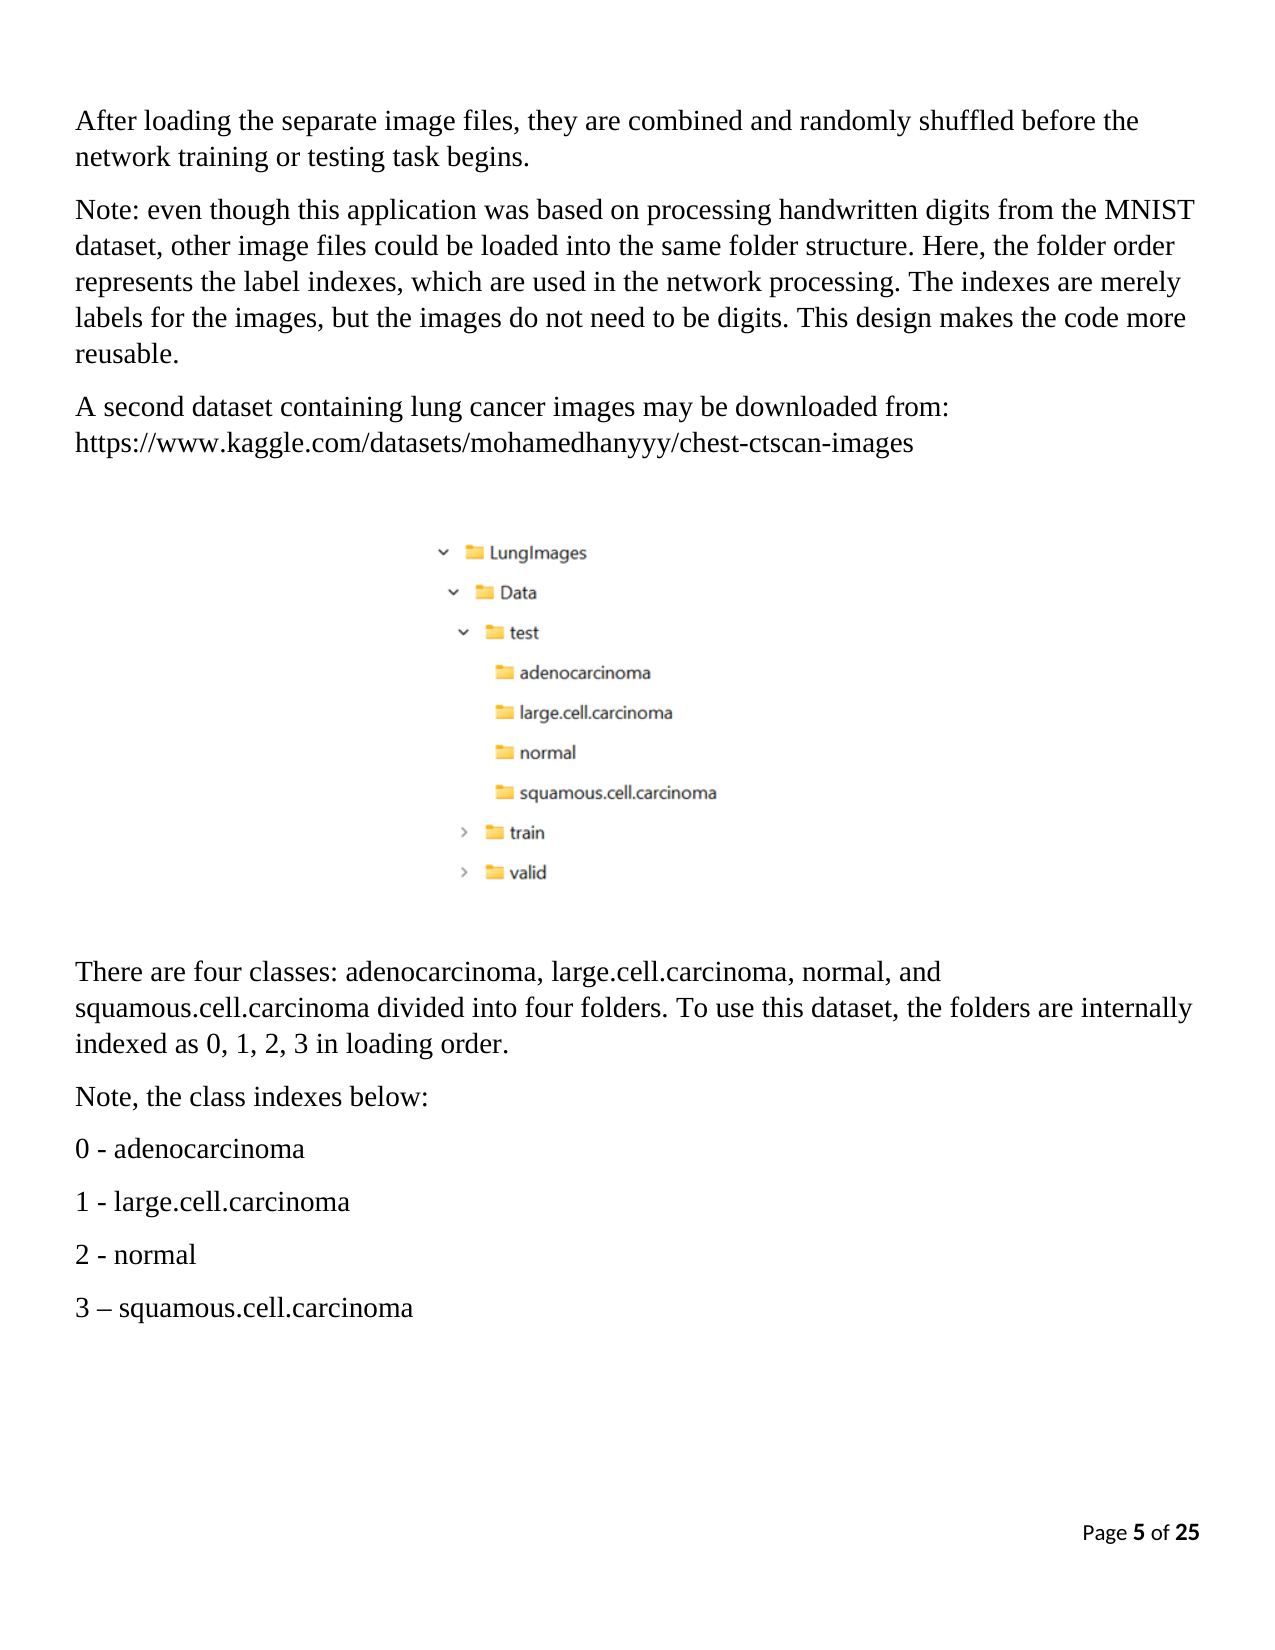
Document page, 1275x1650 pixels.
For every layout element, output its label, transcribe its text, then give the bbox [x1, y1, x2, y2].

text 3 – squamous.cell.carcinoma [75, 1290, 1200, 1323]
picture [394, 531, 881, 892]
text A second dataset containing lung cancer images may be downloaded from: https://www.kaggle.com/datasets/mohamedhanyyy/chest-ctscan-images [75, 389, 1200, 459]
text There are four classes: adenocarcinoma, large.cell.carcinoma, normal, and squamous.cell.carcinoma divided into four folders. To use this dataset, the folders are internally indexed as 0, 1, 2, 3 in loading order. [75, 954, 1200, 1059]
text 1 - large.cell.carcinoma [75, 1184, 1200, 1218]
text 2 - normal [75, 1237, 1200, 1271]
text Note: even though this application was based on processing handwritten digits from the MNIST dataset, other image files could be loaded into the same folder structure. Here, the folder order represents the label indexes, which are used in the network processing. The indexes are merely labels for the images, but the images do not need to be digits. This design makes the code more reusable. [75, 192, 1200, 370]
text Note, the class indexes below: [75, 1079, 1200, 1112]
text 0 - adenocarcinoma [75, 1132, 1200, 1165]
text After loading the separate image files, they are combined and randomly shuffled before the network training or testing task begins. [75, 103, 1200, 173]
